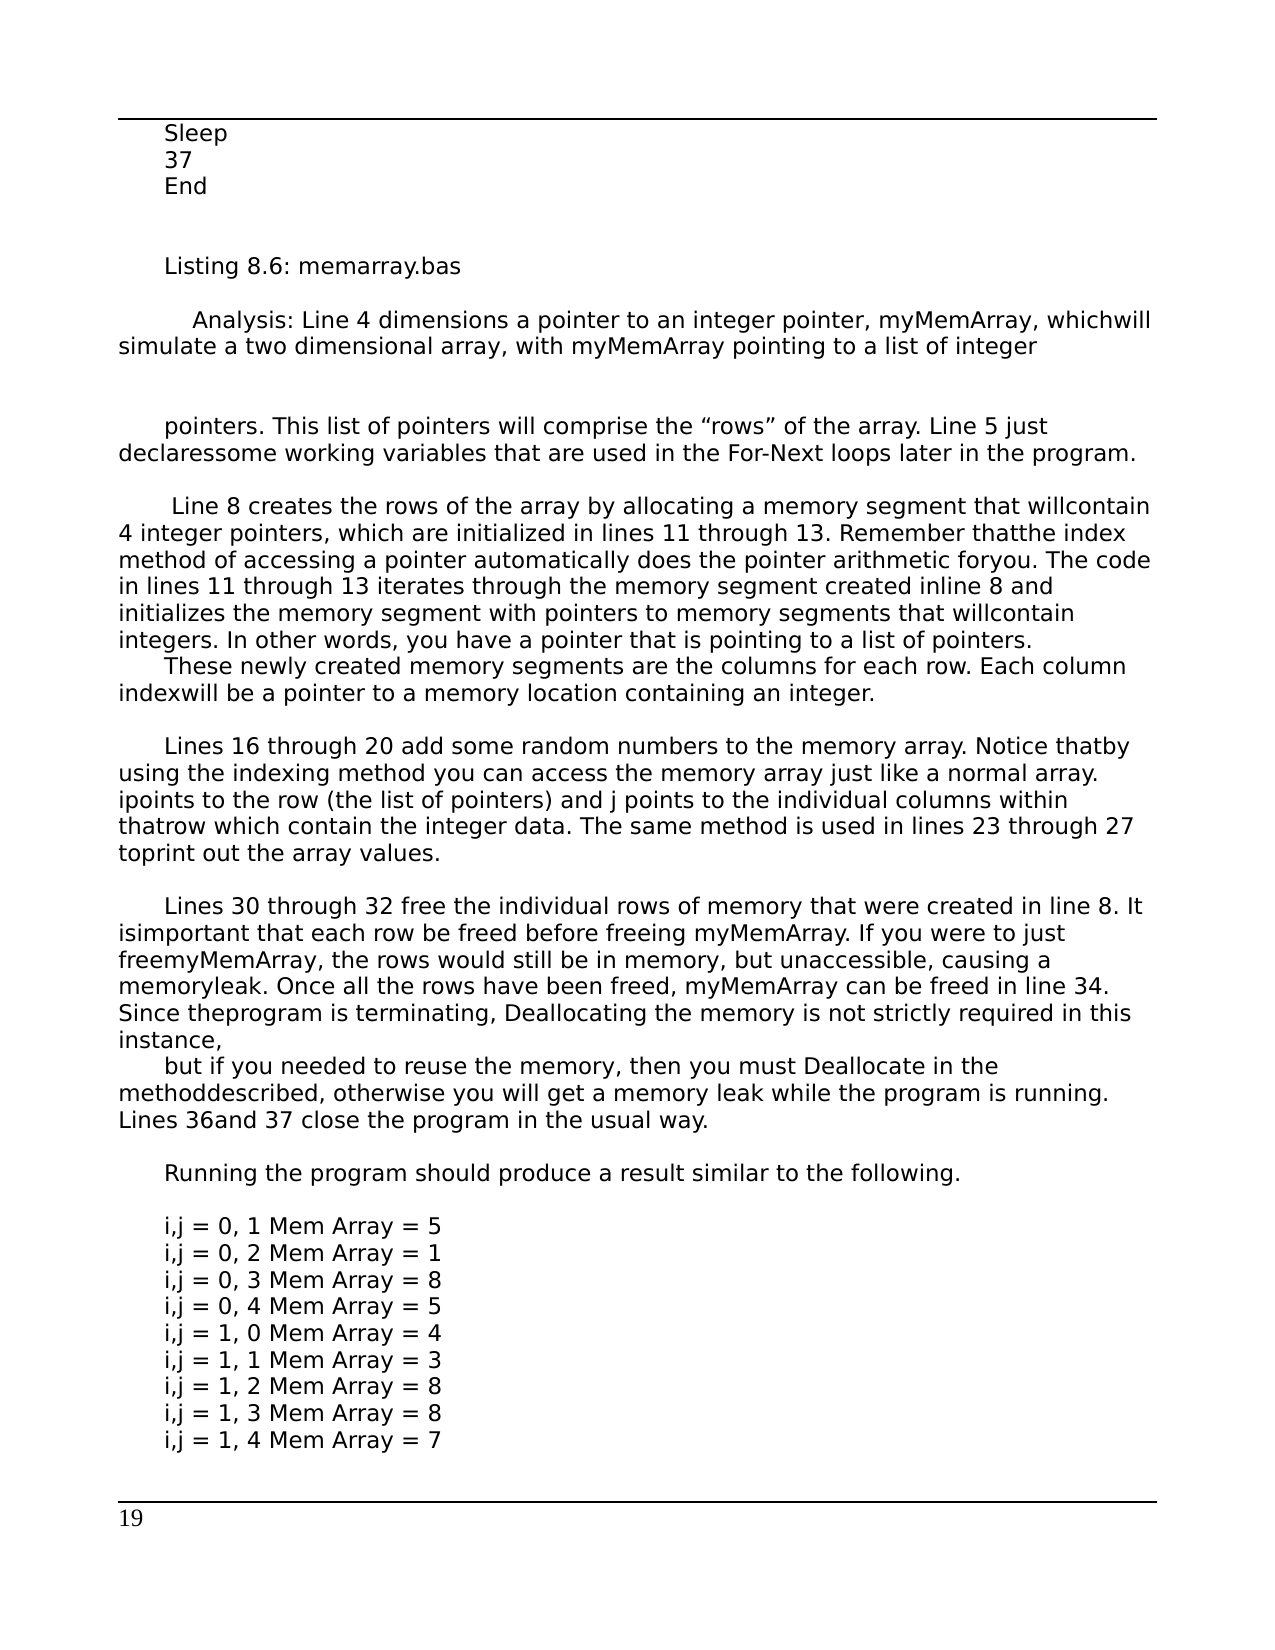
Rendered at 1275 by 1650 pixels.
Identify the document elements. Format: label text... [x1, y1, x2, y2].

text i,j = 0, 2 Mem Array = 1 [118, 1240, 1157, 1267]
text End [118, 173, 1157, 200]
text i,j = 0, 4 Mem Array = 5 [118, 1293, 1157, 1320]
text Lines 16 through 20 add some random numbers to the memory array. Notice thatby using the indexing method you can access the memory array just like a normal array. ipoints to the row (the list of pointers) and j points to the individual columns within thatrow which contain the integer data. The same method is used in lines 23 through 27 toprint out the array values. [118, 733, 1157, 867]
text i,j = 0, 1 Mem Array = 5 [118, 1213, 1157, 1240]
text pointers. This list of pointers will comprise the “rows” of the array. Line 5 just declaressome working variables that are used in the For-Next loops later in the program. [118, 413, 1157, 467]
text i,j = 0, 3 Mem Array = 8 [118, 1267, 1157, 1293]
text Line 8 creates the rows of the array by allocating a memory segment that willcontain 4 integer pointers, which are initialized in lines 11 through 13. Remember thatthe index method of accessing a pointer automatically does the pointer arithmetic foryou. The code in lines 11 through 13 iterates through the memory segment created inline 8 and initializes the memory segment with pointers to memory segments that willcontain integers. In other words, you have a pointer that is pointing to a list of pointers. [118, 493, 1157, 653]
text i,j = 1, 2 Mem Array = 8 [118, 1373, 1157, 1400]
text Running the program should produce a result similar to the following. [118, 1160, 1157, 1187]
text Lines 30 through 32 free the individual rows of memory that were created in line 8. It isimportant that each row be freed before freeing myMemArray. If you were to just freemyMemArray, the rows would still be in memory, but unaccessible, causing a memoryleak. Once all the rows have been freed, myMemArray can be freed in line 34. Since theprogram is terminating, Deallocating the memory is not strictly required in this instance, [118, 893, 1157, 1053]
text These newly created memory segments are the columns for each row. Each column indexwill be a pointer to a memory location containing an integer. [118, 653, 1157, 707]
text i,j = 1, 3 Mem Array = 8 [118, 1400, 1157, 1427]
text Sleep [118, 120, 1157, 147]
text Listing 8.6: memarray.bas [118, 253, 1157, 280]
text i,j = 1, 1 Mem Array = 3 [118, 1347, 1157, 1373]
text i,j = 1, 0 Mem Array = 4 [118, 1320, 1157, 1347]
text but if you needed to reuse the memory, then you must Deallocate in the methoddescribed, otherwise you will get a memory leak while the program is running. Lines 36and 37 close the program in the usual way. [118, 1053, 1157, 1133]
text 37 [118, 147, 1157, 173]
text Analysis: Line 4 dimensions a pointer to an integer pointer, myMemArray, whichwill simulate a two dimensional array, with myMemArray pointing to a list of integer [118, 307, 1157, 360]
text i,j = 1, 4 Mem Array = 7 [118, 1427, 1157, 1453]
